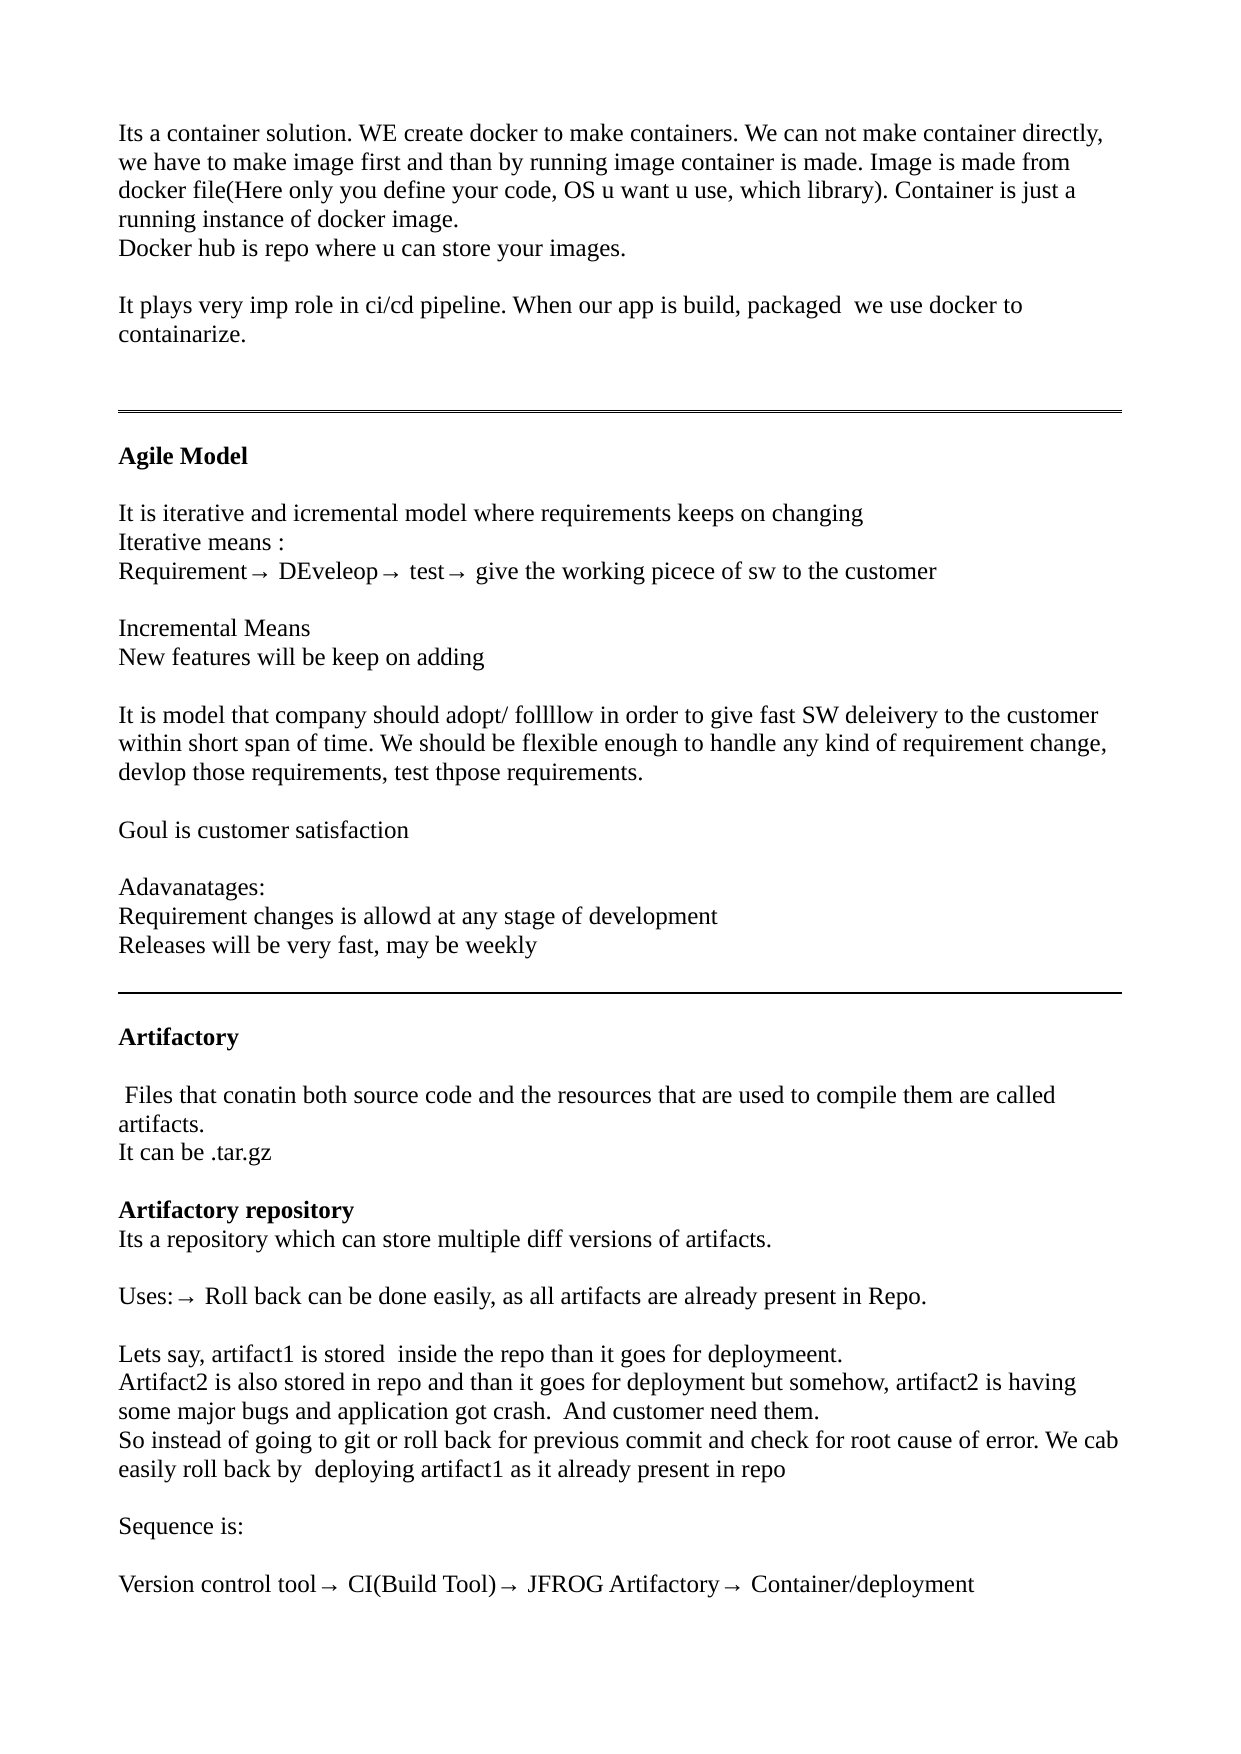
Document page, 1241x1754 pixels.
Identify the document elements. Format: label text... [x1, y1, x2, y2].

text Uses:→ Roll back can be done easily, as all artifacts are already present in Repo. [118, 1281, 1122, 1310]
text Version control tool→ CI(Build Tool)→ JFROG Artifactory→ Container/deployment [118, 1569, 1122, 1597]
text Releases will be very fast, may be weekly [118, 930, 1122, 958]
text Requirement changes is allowd at any stage of development [118, 901, 1122, 930]
text Its a container solution. WE create docker to make containers. We can not make container directly, we have to make image first and than by running image container is made. Image is made from docker file(Here only you define your code, OS u want u use, which library). Container is just a running instance of docker image. [118, 118, 1122, 233]
text Agile Model [118, 441, 1122, 470]
text Sequence is: [118, 1511, 1122, 1540]
text Artifact2 is also stored in repo and than it goes for deployment but somehow, artifact2 is having some major bugs and application got crash. And customer need them. [118, 1367, 1122, 1425]
text Requirement→ DEveleop→ test→ give the working picece of sw to the customer [118, 556, 1122, 585]
text Files that conatin both source code and the resources that are used to compile them are called artifacts. [118, 1080, 1122, 1137]
text It can be .tar.gz [118, 1137, 1122, 1166]
text It plays very imp role in ci/cd pipeline. When our app is build, packaged we use docker to containarize. [118, 291, 1122, 348]
text So instead of going to git or roll back for previous commit and check for root cause of error. We cab easily roll back by deploying artifact1 as it already present in repo [118, 1425, 1122, 1482]
text Its a repository which can store multiple diff versions of artifacts. [118, 1224, 1122, 1252]
text Iterative means : [118, 527, 1122, 556]
text It is model that company should adopt/ follllow in order to give fast SW deleivery to the customer within short span of time. We should be flexible enough to handle any kind of requirement change, devlop those requirements, test thpose requirements. [118, 700, 1122, 786]
text It is iterative and icremental model where requirements keeps on changing [118, 498, 1122, 527]
text Artifactory [118, 1022, 1122, 1051]
text Docker hub is repo where u can store your images. [118, 233, 1122, 262]
text Lets say, artifact1 is stored inside the repo than it goes for deploymeent. [118, 1339, 1122, 1367]
text New features will be keep on adding [118, 642, 1122, 671]
text Goul is customer satisfaction [118, 815, 1122, 843]
text Artifactory repository [118, 1195, 1122, 1224]
text Incremental Means [118, 613, 1122, 642]
text Adavanatages: [118, 872, 1122, 901]
